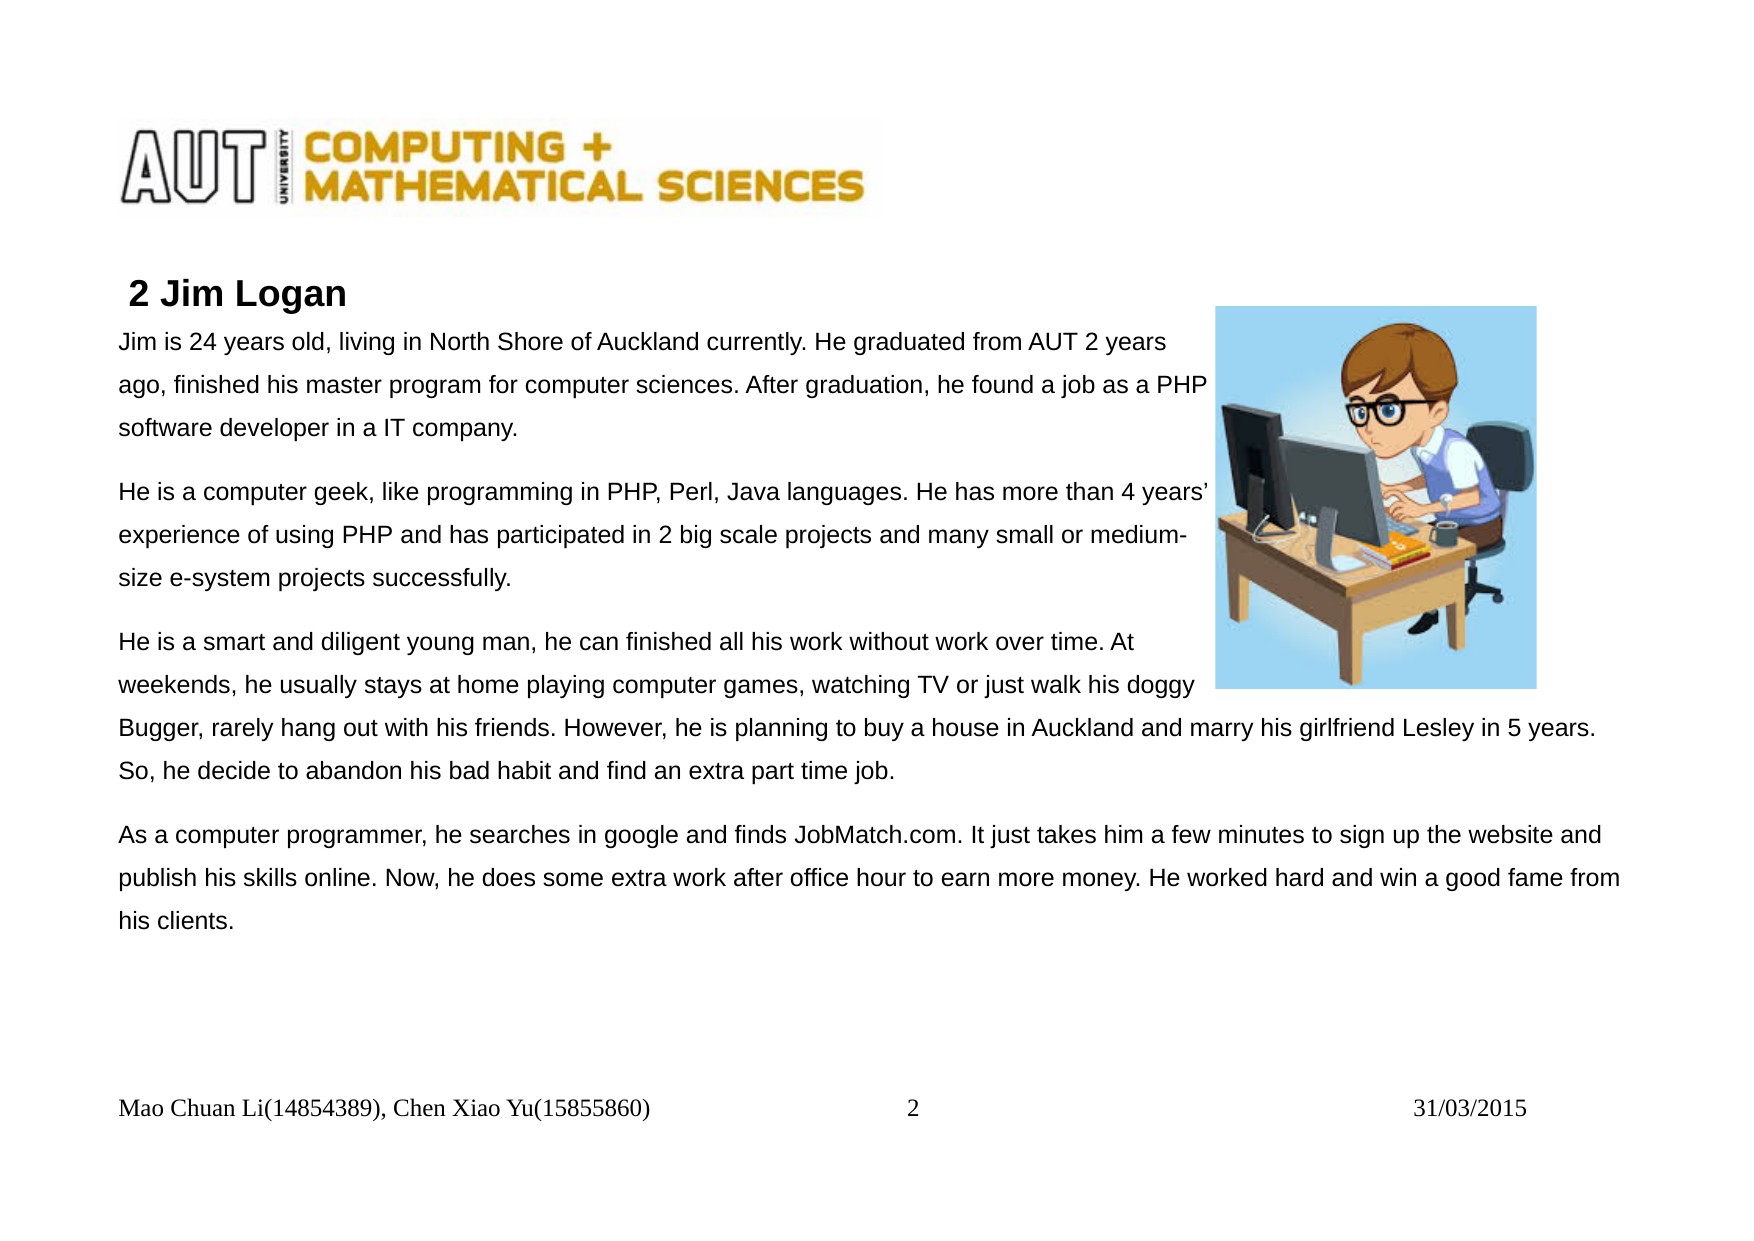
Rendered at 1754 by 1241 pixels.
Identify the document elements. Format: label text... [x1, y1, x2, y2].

text Jim is 24 years old, living in North Shore of Auckland currently. He graduated from AUT 2 years ago, finished his master program for computer sciences. After graduation, he found a job as a PHP software developer in a IT company. [118, 327, 1215, 442]
text [1537, 477, 1636, 592]
subtitle Jim Logan [118, 271, 1636, 314]
text He is a computer geek, like programming in PHP, Perl, Java languages. He has more than 4 years’ experience of using PHP and has participated in 2 big scale projects and many small or medium-size e-system projects successfully. [118, 477, 1215, 592]
text He is a smart and diligent young man, he can finished all his work without work over time. At weekends, he usually stays at home playing computer games, watching TV or just walk his doggy Bugger, rarely hang out with his friends. However, he is planning to buy a house in Auckland and marry his girlfriend Lesley in 5 years. So, he decide to abandon his bad habit and find an extra part time job. [118, 627, 1636, 785]
text As a computer programmer, he searches in google and finds JobMatch.com. It just takes him a few minutes to sign up the website and publish his skills online. Now, he does some extra work after office hour to earn more money. He worked hard and win a good fame from his clients. [118, 820, 1636, 935]
text [1537, 327, 1636, 442]
picture [1215, 306, 1537, 689]
picture [118, 118, 883, 217]
